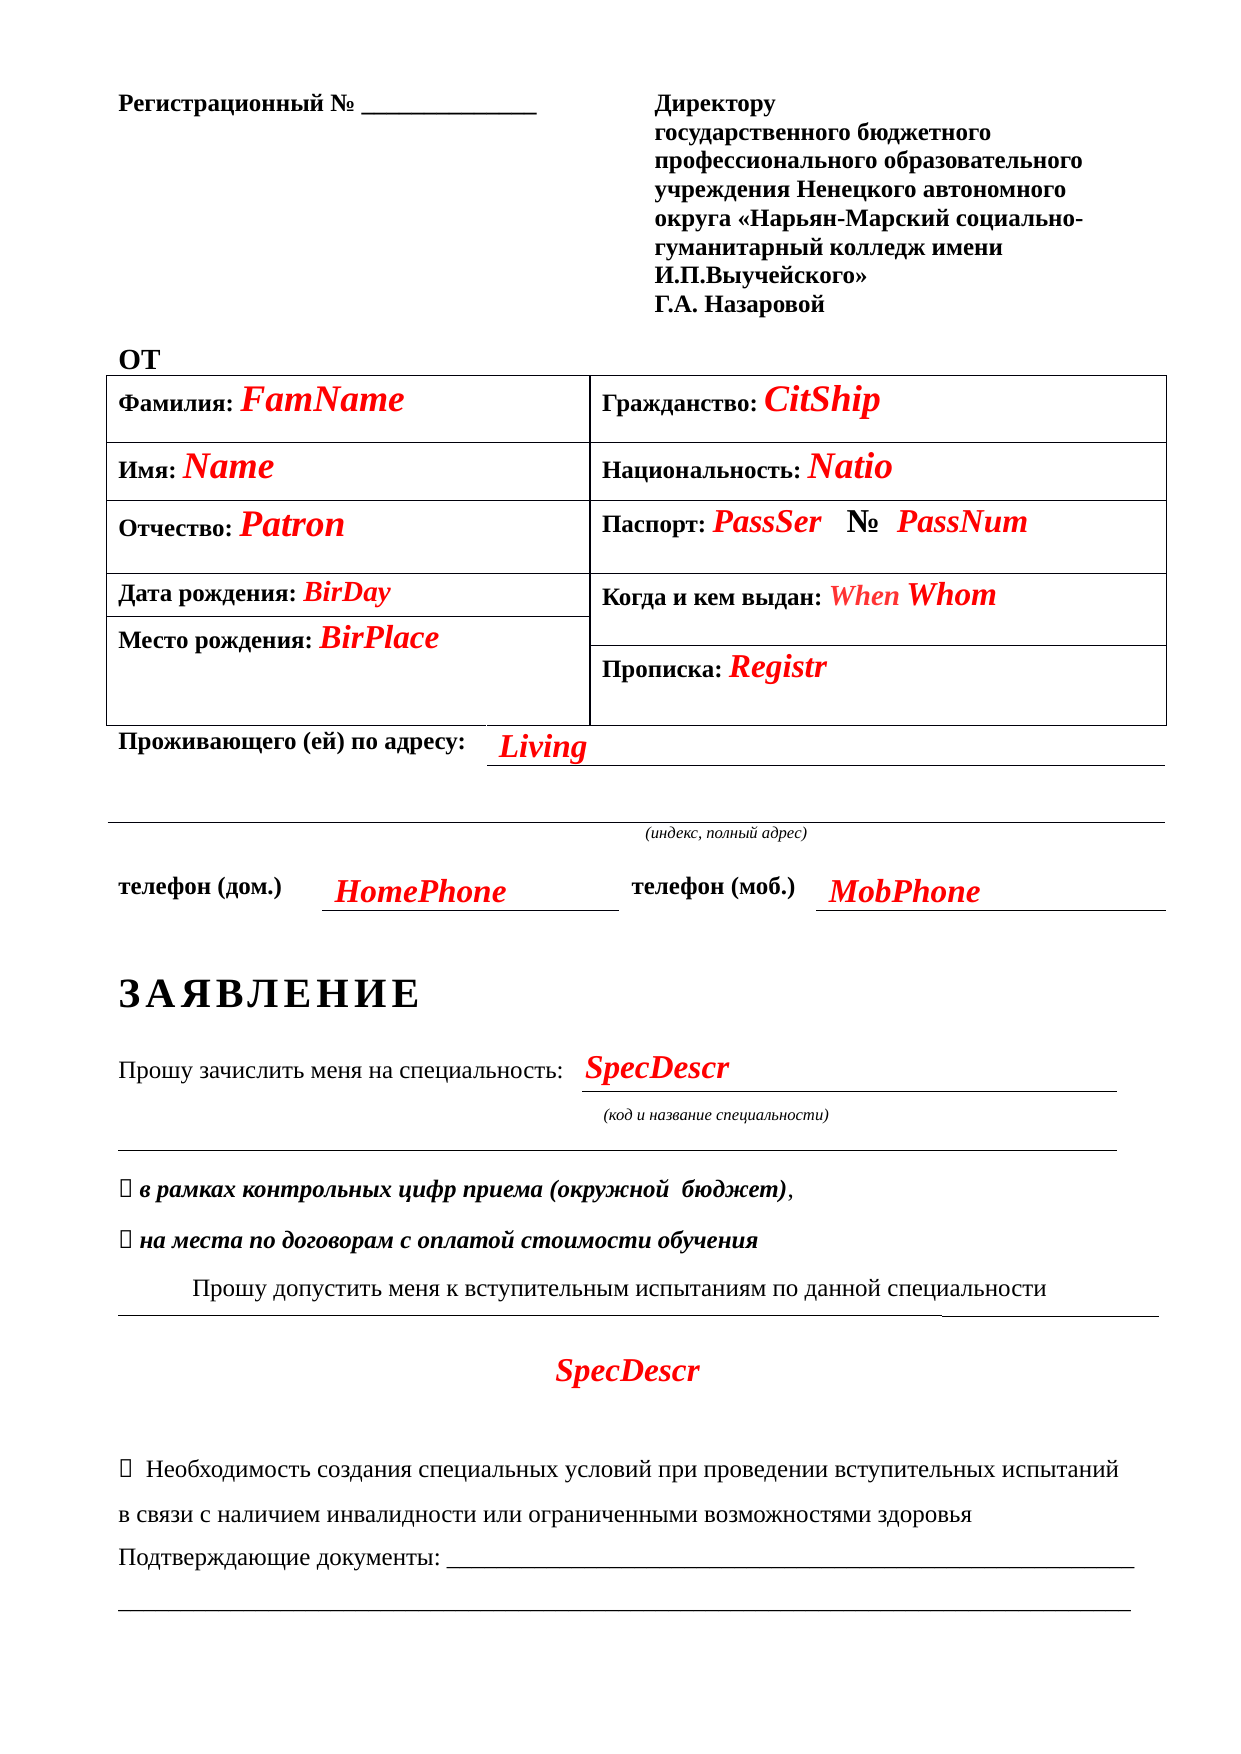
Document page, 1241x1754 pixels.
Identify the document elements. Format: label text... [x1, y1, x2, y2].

table_header Директору государственного бюджетного профессионального образовательного учреждения Ненецкого автономного округа «Нарьян-Марский социально-гуманитарный колледж имени И.П.Выучейского» Г.А. Назаровой [643, 88, 1133, 342]
table_header ЗАЯВЛЕНИЕ [106, 968, 1136, 1022]
table_cell Когда и кем выдан: When Whom [591, 574, 1166, 645]
table_cell [106, 765, 1166, 822]
table_cell Имя: Name [107, 443, 589, 500]
text Подтверждающие документы: _______________________________________________________ [118, 1542, 1137, 1571]
subtitle SpecDescr [118, 1316, 1137, 1388]
text  Необходимость создания специальных условий при проведении вступительных испытаний в связи с наличием инвалидности или ограниченными возможностями здоровья [118, 1450, 1137, 1528]
table_cell телефон (дом.) [106, 871, 322, 909]
table_cell Место рождения: BirPlace [107, 617, 589, 725]
table_cell MobPhone [817, 871, 1166, 909]
table_cell (индекс, полный адрес) [106, 822, 1166, 871]
table_cell HomePhone [323, 871, 619, 909]
table_cell Отчество: Patron [107, 501, 589, 573]
table_cell Living [487, 726, 1166, 765]
table_cell Проживающего (ей) по адресу: [106, 726, 486, 765]
table_cell Национальность: Natio [591, 443, 1166, 500]
text (код и название специальности) [118, 1105, 1137, 1124]
table_cell Дата рождения: BirDay [107, 574, 589, 616]
table_header Регистрационный № ______________ [107, 88, 643, 342]
text _________________________________________________________________________________ [118, 1585, 1137, 1614]
subtitle Прошу допустить меня к вступительным испытаниям по данной специальности [118, 1273, 1137, 1302]
table_header Фамилия: FamName [107, 376, 589, 442]
table_cell телефон (моб.) [620, 871, 816, 909]
table_cell Паспорт: PassSer № PassNum [591, 501, 1166, 573]
table_cell Прописка: Registr [591, 646, 1166, 725]
subtitle  в рамках контрольных цифр приема (окружной бюджет), [118, 1171, 1137, 1205]
text ОТ [118, 342, 1137, 375]
text  на места по договорам с оплатой стоимости обучения [118, 1222, 1137, 1256]
text Прошу зачислить меня на специальность: SpecDescr [118, 1047, 1137, 1086]
table_header Гражданство: CitShip [591, 376, 1166, 442]
